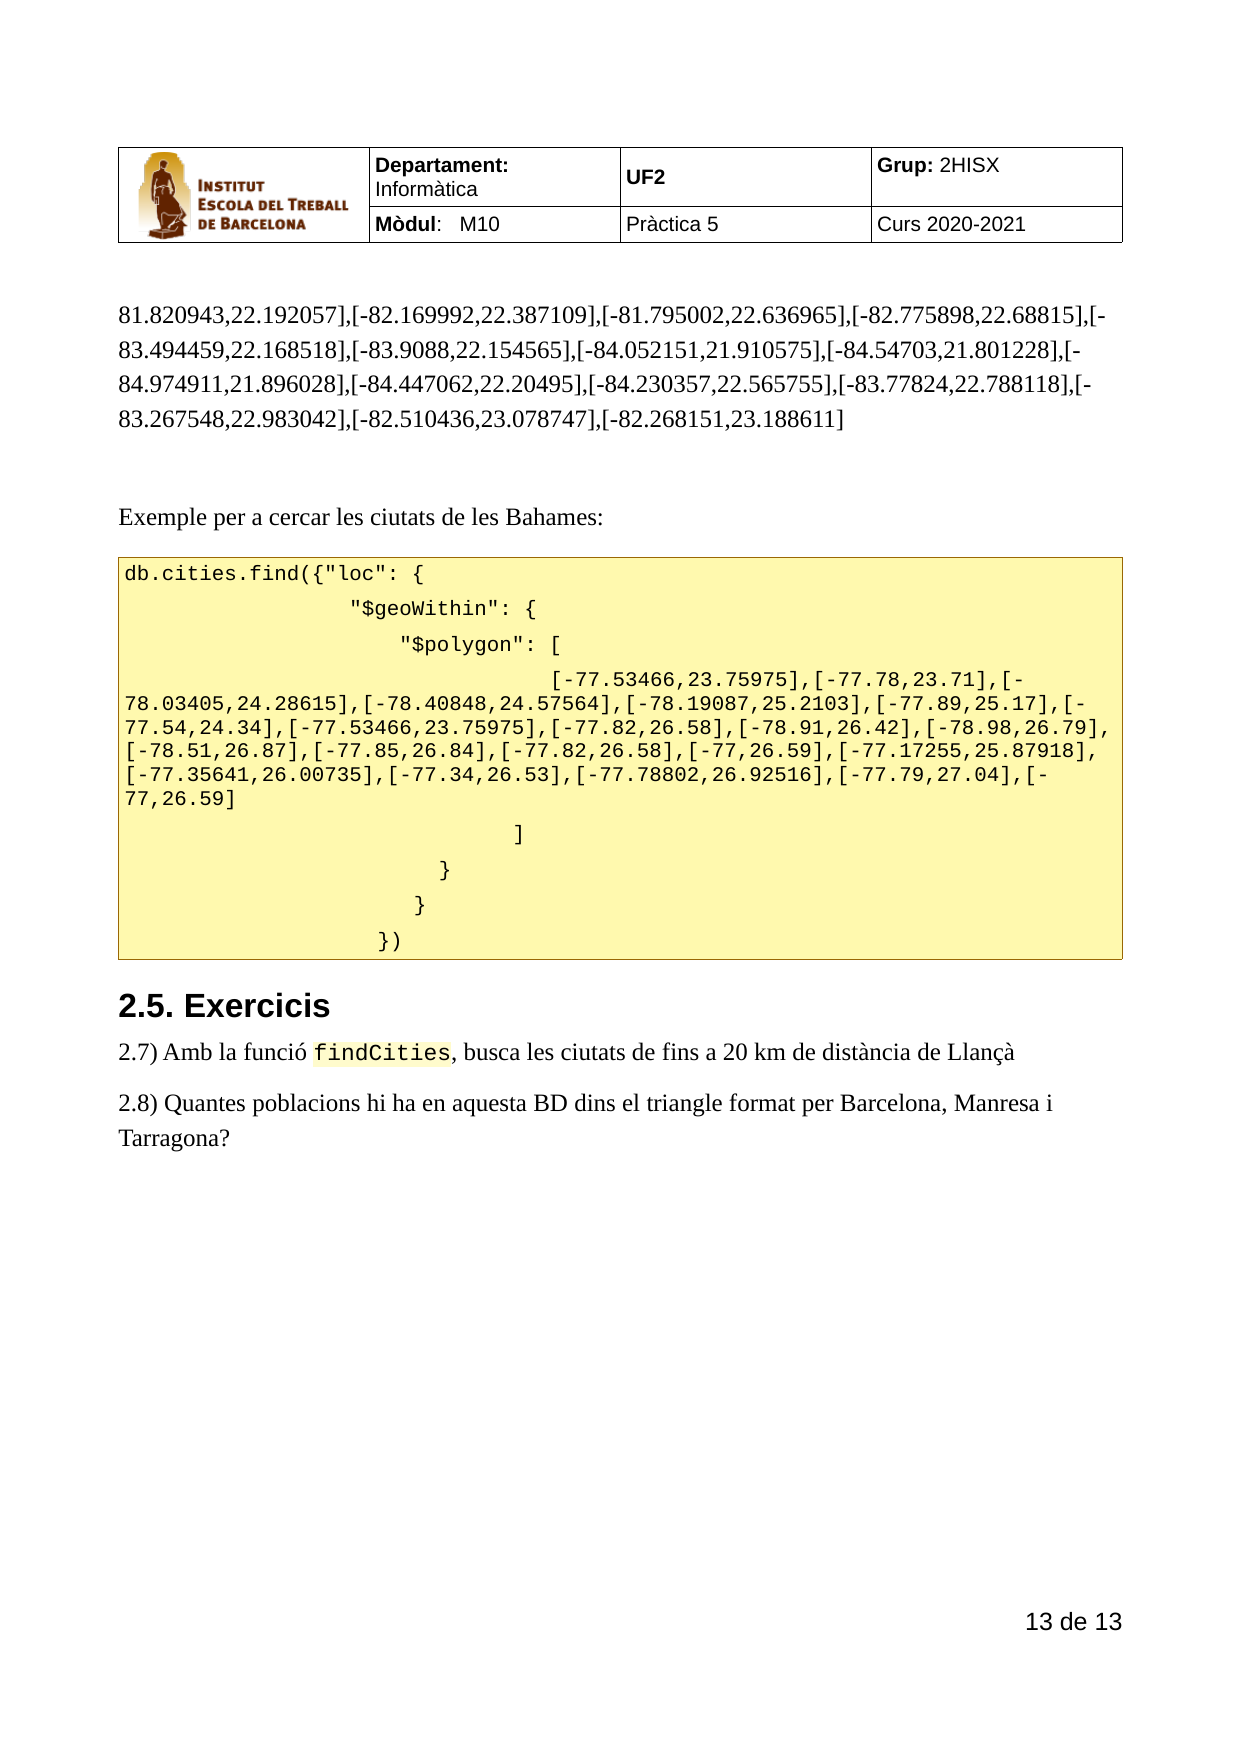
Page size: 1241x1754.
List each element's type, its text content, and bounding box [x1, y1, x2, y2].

text 81.820943,22.192057],[-82.169992,22.387109],[-81.795002,22.636965],[-82.775898,22.68815],[-83.494459,22.168518],[-83.9088,22.154565],[-84.052151,21.910575],[-84.54703,21.801228],[-84.974911,21.896028],[-84.447062,22.20495],[-84.230357,22.565755],[-83.77824,22.788118],[-83.267548,22.983042],[-82.510436,23.078747],[-82.268151,23.188611] [118, 300, 1122, 432]
text 2.7) Amb la funció findCities, busca les ciutats de fins a 20 km de distància de Llançà [118, 1037, 1122, 1067]
text ] [119, 817, 1122, 847]
picture [138, 152, 349, 240]
text } [119, 888, 1122, 918]
text Exemple per a cercar les ciutats de les Bahames: [118, 502, 1122, 531]
text [-77.53466,23.75975],[-77.78,23.71],[-78.03405,24.28615],[-78.40848,24.57564],[-78.19087,25.2103],[-77.89,25.17],[-77.54,24.34],[-77.53466,23.75975],[-77.82,26.58],[-78.91,26.42],[-78.98,26.79],[-78.51,26.87],[-77.85,26.84],[-77.82,26.58],[-77,26.59],[-77.17255,25.87918],[-77.35641,26.00735],[-77.34,26.53],[-77.78802,26.92516],[-77.79,27.04],[-77,26.59] [119, 663, 1122, 811]
text "$polygon": [ [119, 628, 1122, 657]
text "$geoWithin": { [119, 592, 1122, 622]
text } [119, 853, 1122, 882]
text 2.8) Quantes poblacions hi ha en aquesta BD dins el triangle format per Barcelona, Manresa i Tarragona? [118, 1088, 1122, 1151]
text db.cities.find({"loc": { [119, 558, 1122, 586]
subtitle Exercicis [118, 986, 1122, 1025]
text }) [119, 924, 1122, 959]
